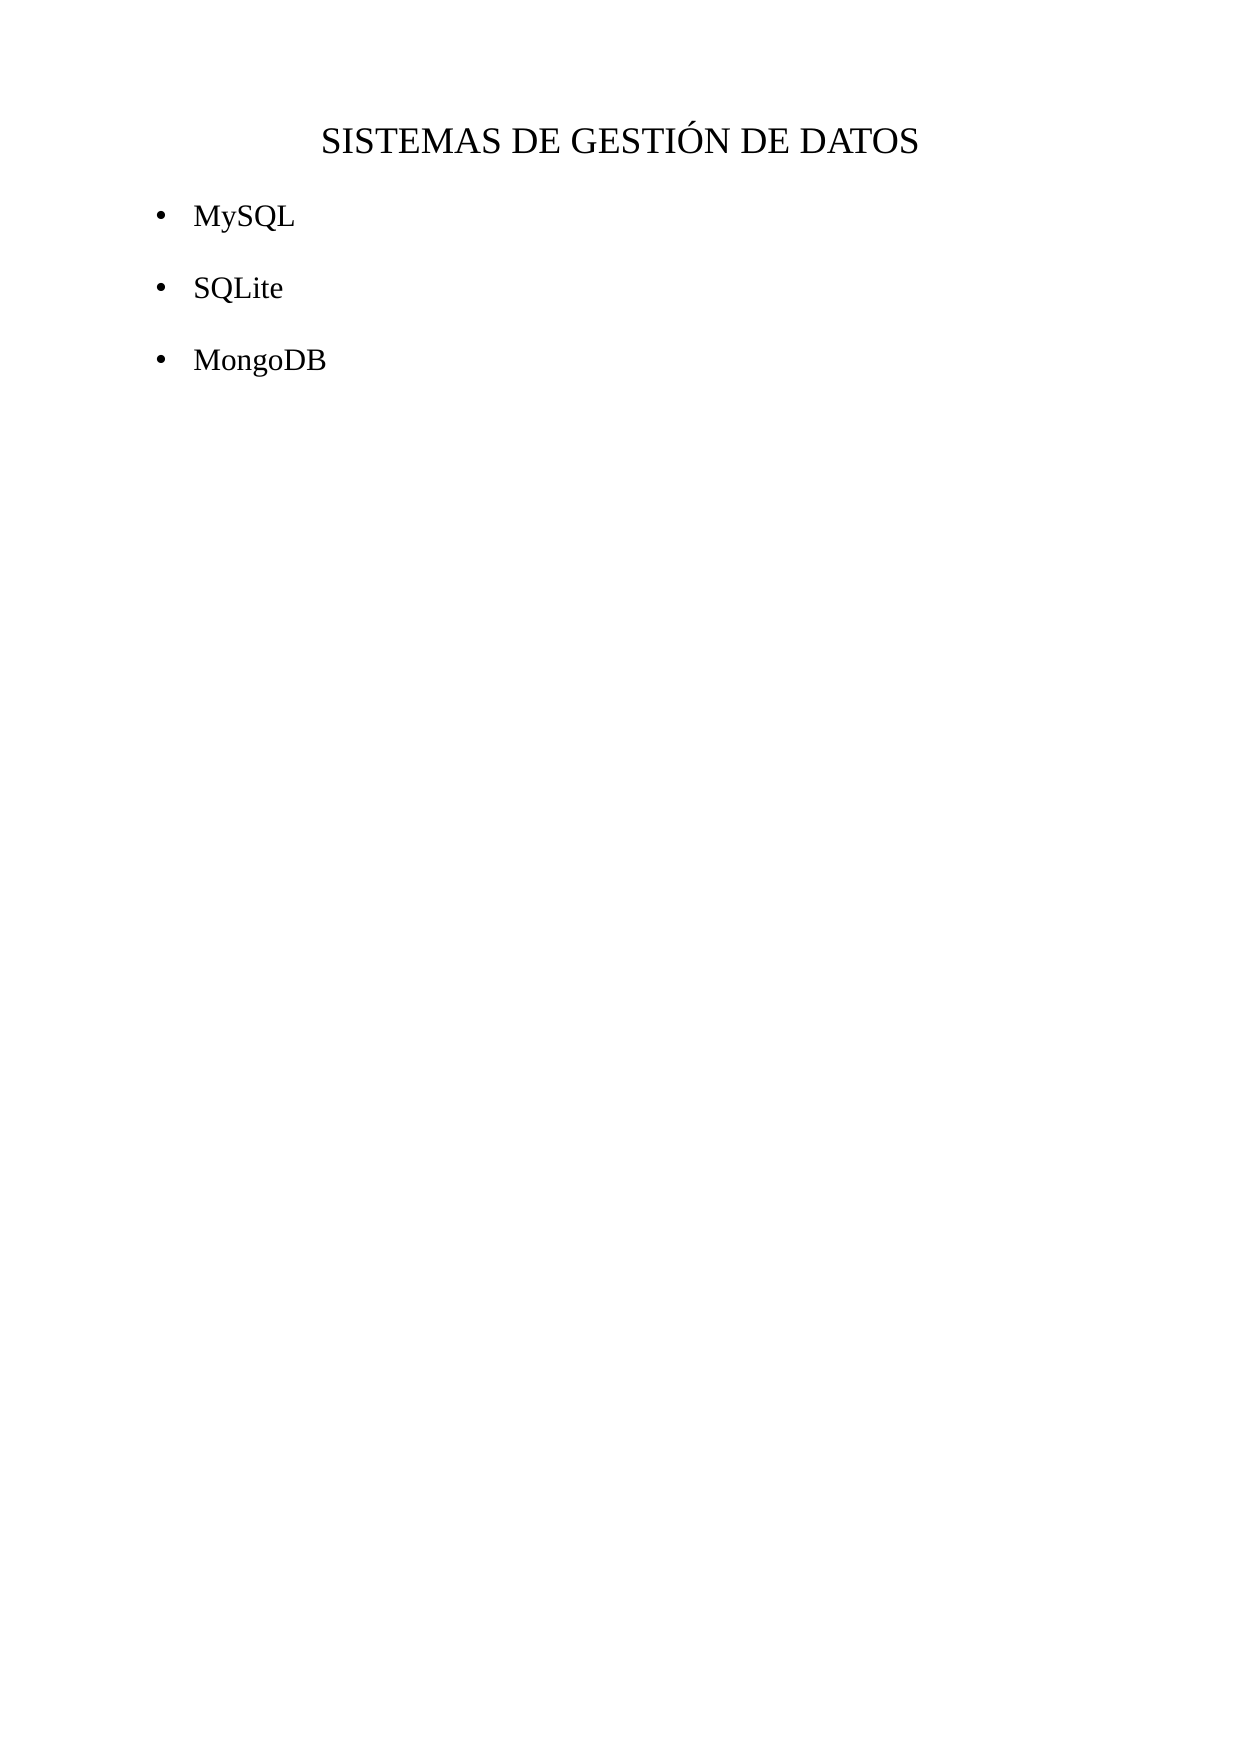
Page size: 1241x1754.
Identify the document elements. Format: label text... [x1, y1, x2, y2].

list SQLite [156, 269, 1122, 305]
list MongoDB [156, 341, 1122, 377]
text SISTEMAS DE GESTIÓN DE DATOS [118, 118, 1122, 161]
list MySQL [156, 197, 1122, 233]
